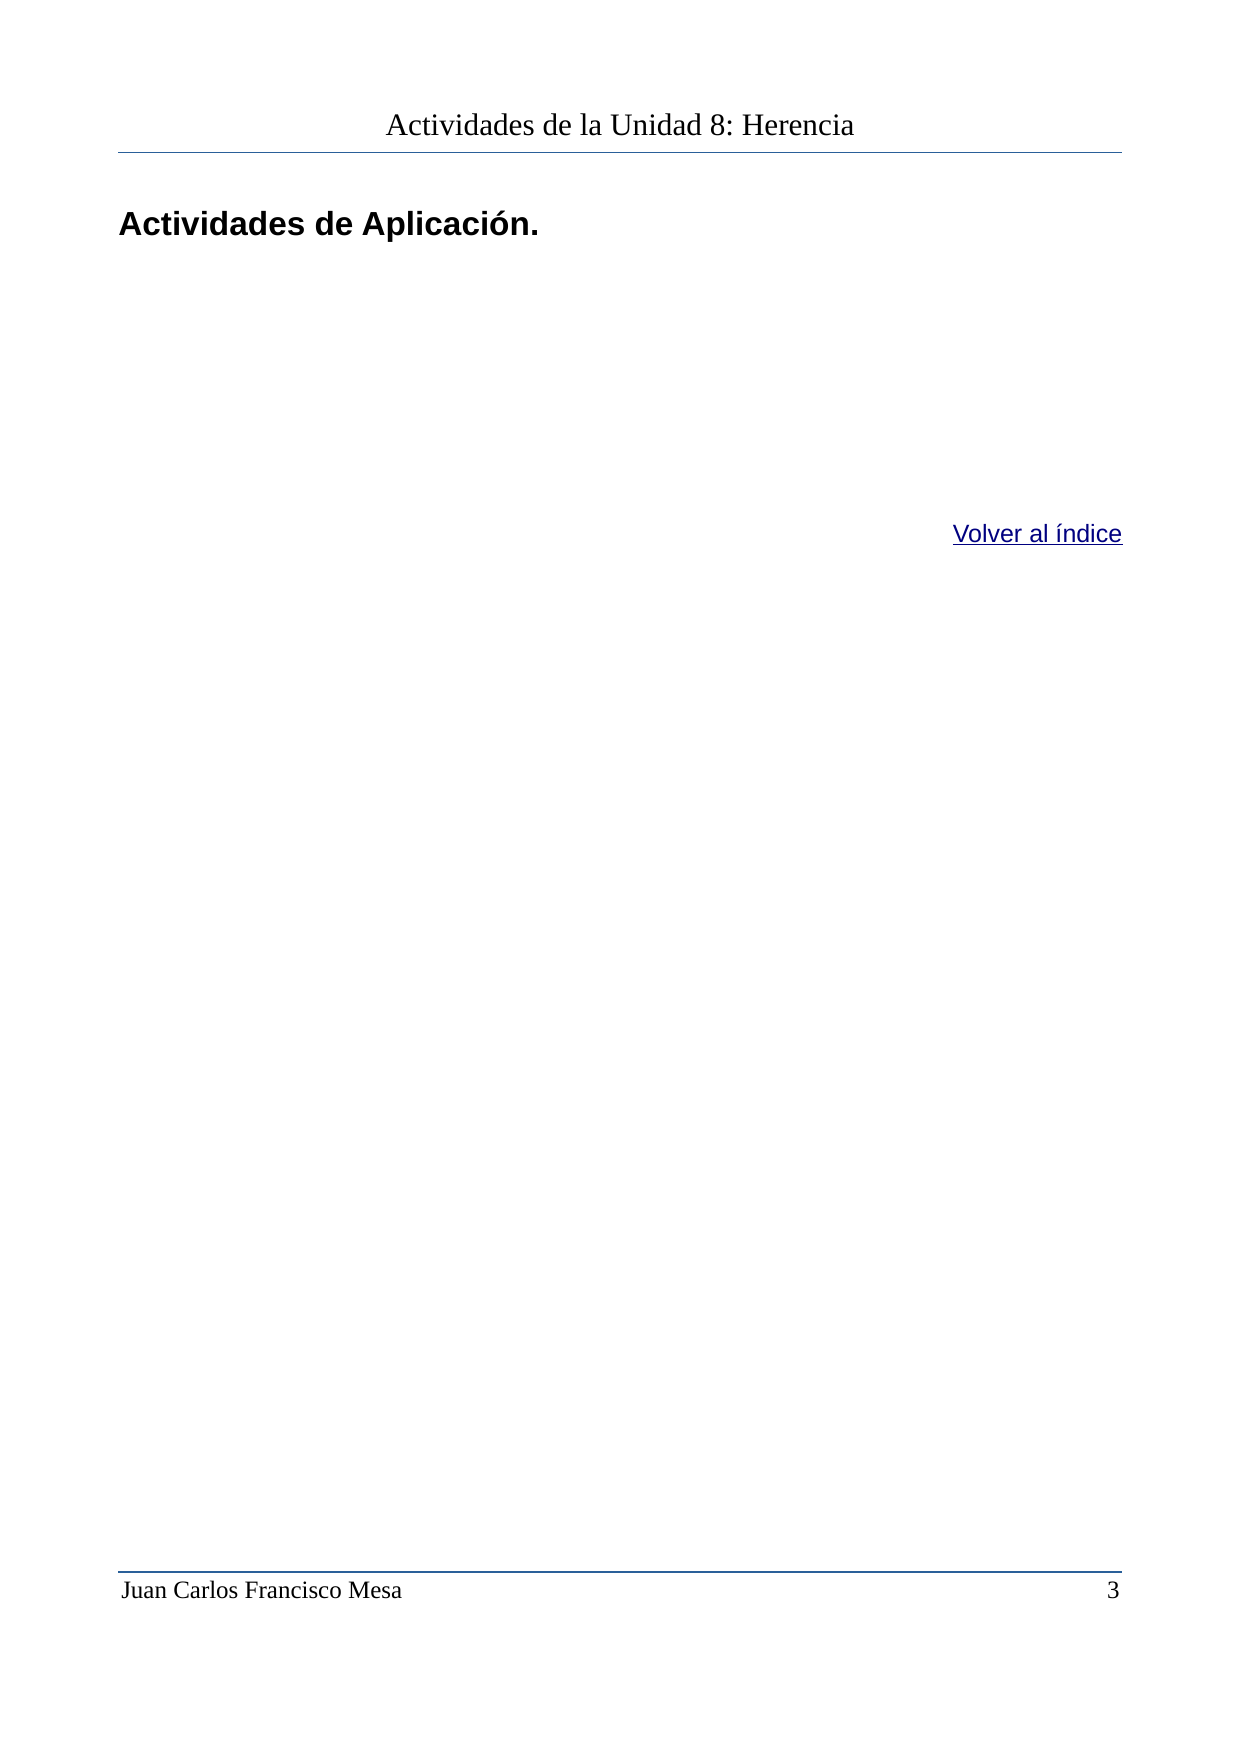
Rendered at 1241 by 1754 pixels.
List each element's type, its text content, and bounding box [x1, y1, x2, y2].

text Volver al índice [118, 519, 1122, 547]
subtitle Actividades de Aplicación. [118, 204, 1122, 242]
